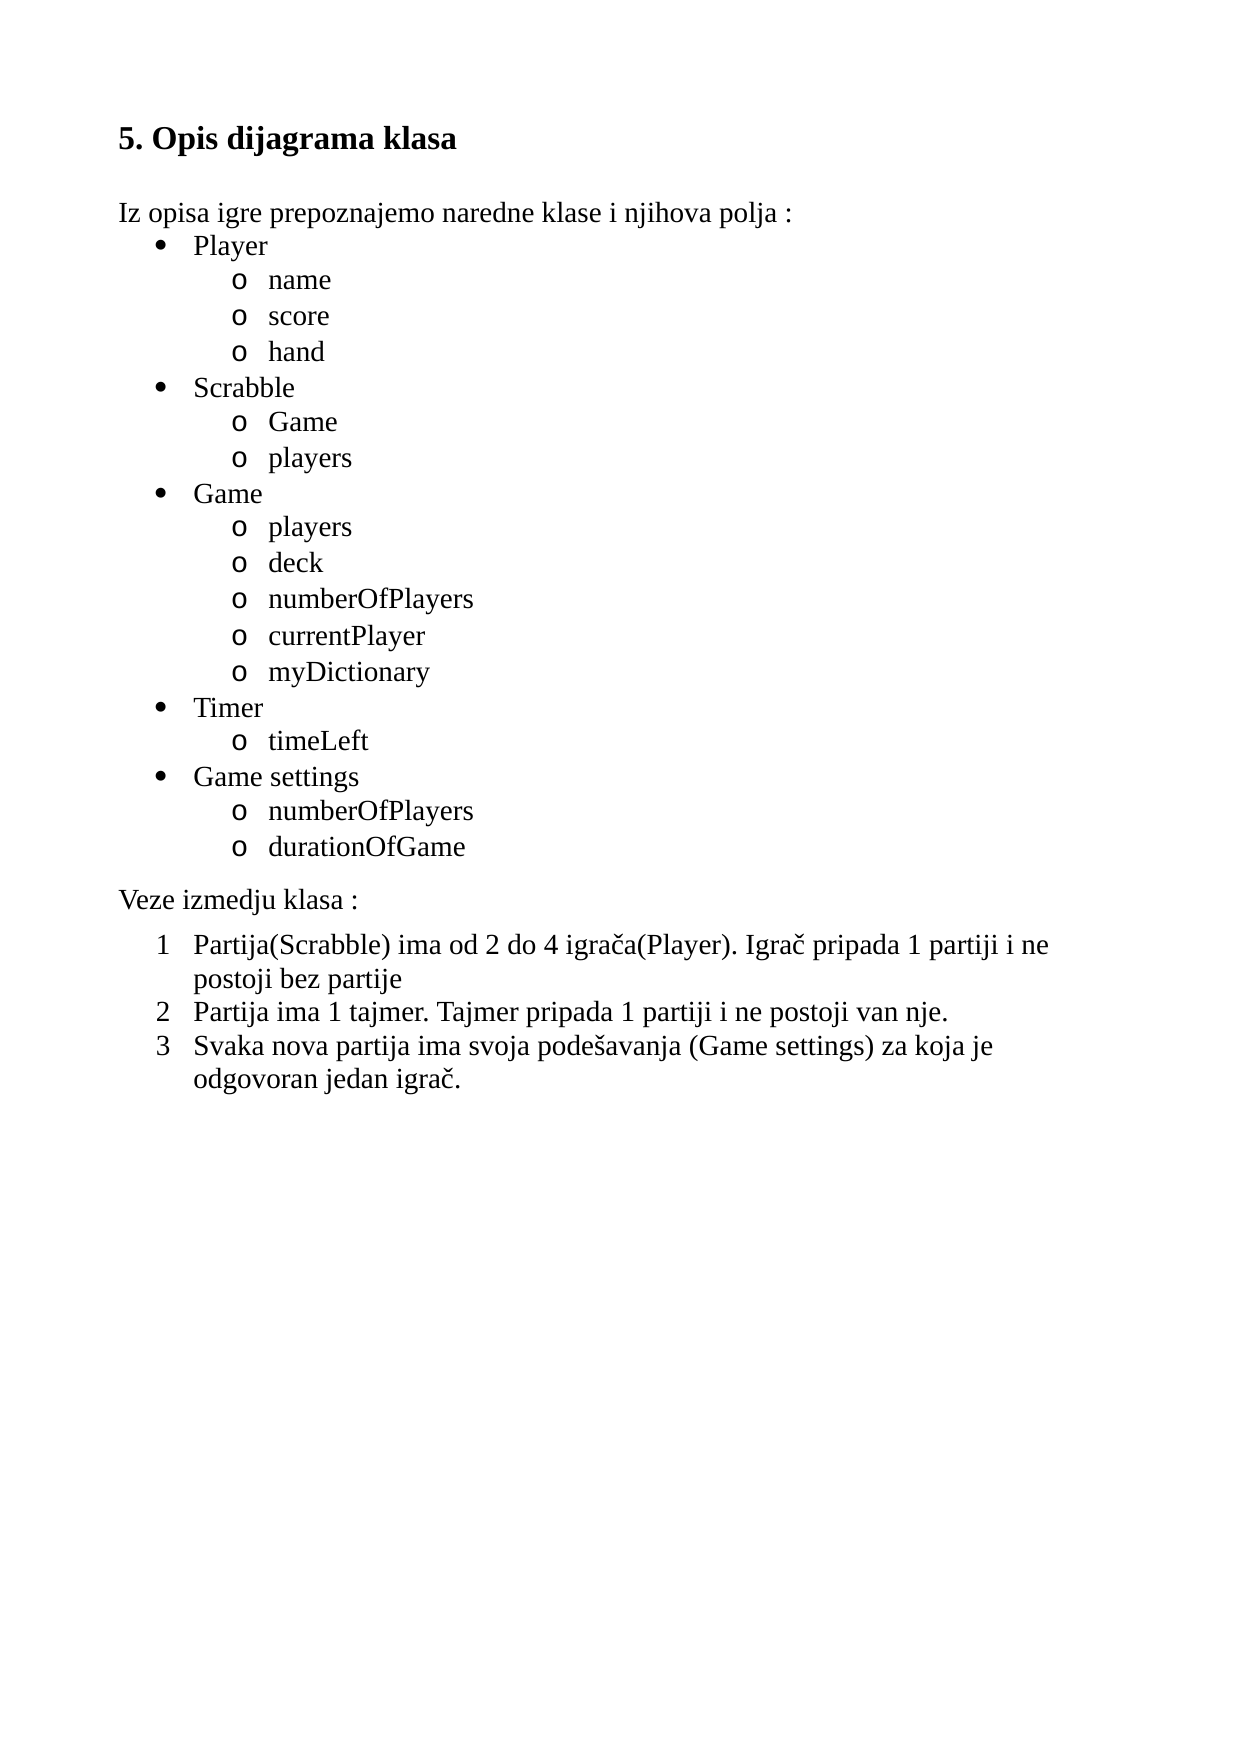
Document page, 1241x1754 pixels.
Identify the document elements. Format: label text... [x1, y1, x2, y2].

text 5. Opis dijagrama klasa [118, 118, 1122, 156]
list Game [156, 476, 1122, 509]
list players [231, 509, 1122, 546]
list Partija ima 1 tajmer. Tajmer pripada 1 partiji i ne postoji van nje. [156, 994, 1122, 1028]
list Svaka nova partija ima svoja podešavanja (Game settings) za koja je odgovoran jedan igrač. [156, 1028, 1122, 1095]
list name [231, 262, 1122, 298]
list timeLeft [231, 723, 1122, 759]
list hand [231, 334, 1122, 370]
list Partija(Scrabble) ima od 2 do 4 igrača(Player). Igrač pripada 1 partiji i ne postoji bez partije [156, 927, 1122, 994]
list numberOfPlayers [231, 582, 1122, 618]
text Veze izmedju klasa : [118, 882, 1122, 915]
list numberOfPlayers [231, 793, 1122, 829]
list Game settings [156, 759, 1122, 793]
list score [231, 298, 1122, 334]
list durationOfGame [231, 829, 1122, 865]
list players [231, 440, 1122, 476]
text Iz opisa igre prepoznajemo naredne klase i njihova polja : [118, 195, 1122, 228]
list myDictionary [231, 654, 1122, 690]
list deck [231, 546, 1122, 582]
list currentPlayer [231, 618, 1122, 654]
list Game [231, 404, 1122, 440]
list Timer [156, 690, 1122, 723]
list Player [156, 228, 1122, 262]
list Scrabble [156, 370, 1122, 404]
